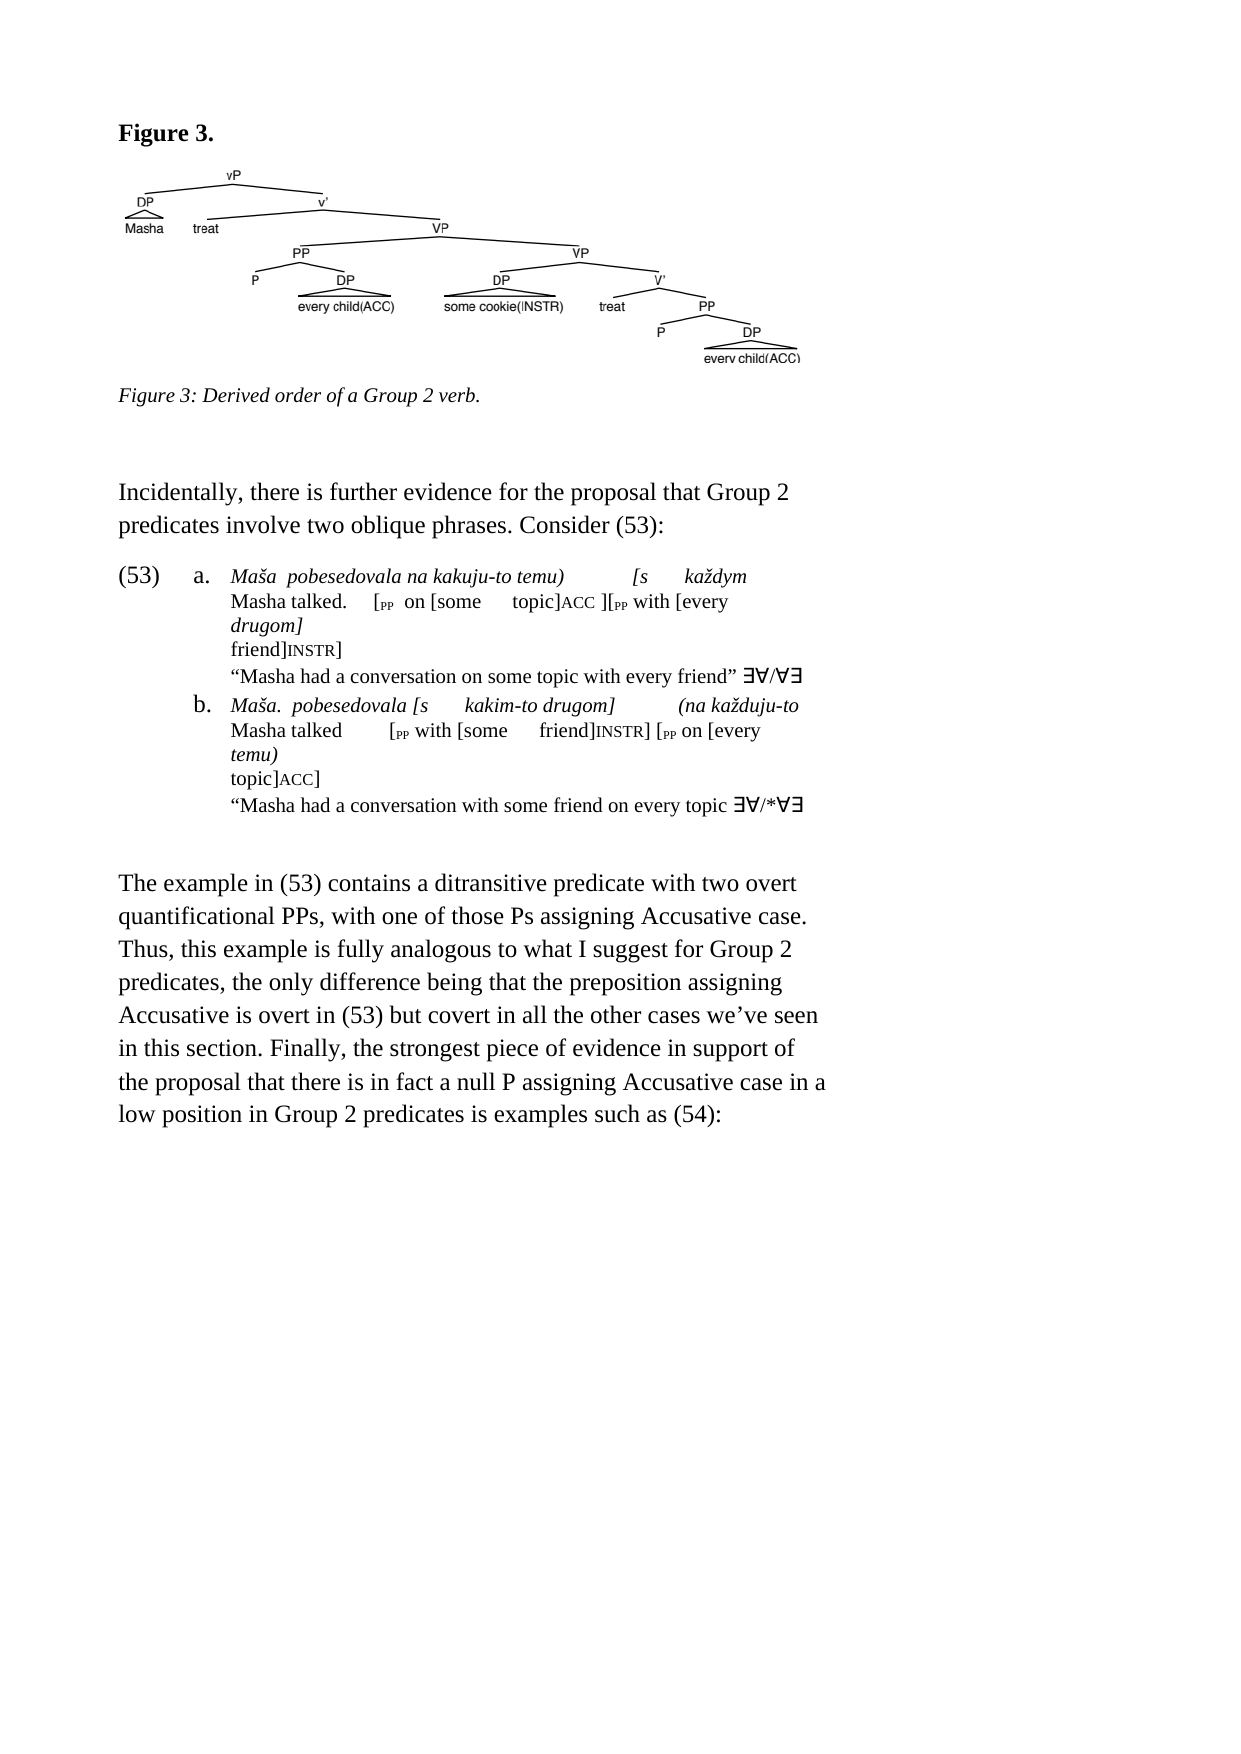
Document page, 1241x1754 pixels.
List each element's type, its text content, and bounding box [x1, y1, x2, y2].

text friend]instr] [118, 637, 827, 661]
text Masha talked [PP with [some friend]instr] [PP on [every [118, 718, 827, 742]
text Figure 3: Derived order of a Group 2 verb. [118, 383, 827, 407]
text drugom] [118, 613, 827, 637]
text “Masha had a conversation with some friend on every topic ∃∀/*∀∃ [118, 790, 827, 819]
text (53) a. Maša pobesedovala na kakuju-to temu) [s každym [118, 560, 827, 589]
text The example in (53) contains a ditransitive predicate with two overt quantificational PPs, with one of those Ps assigning Accusative case. Thus, this example is fully analogous to what I suggest for Group 2 predicates, the only difference being that the preposition assigning Accusative is overt in (53) but covert in all the other cases we’ve seen in this section. Finally, the strongest piece of evidence in support of the proposal that there is in fact a null P assigning Accusative case in a low position in Group 2 predicates is examples such as (54): [118, 868, 827, 1128]
text Masha talked. [PP on [some topic]acc ][PP with [every [118, 589, 827, 613]
text topic]acc] [118, 766, 827, 790]
text b. Maša. pobesedovala [s kakim-to drugom] (na každuju-to [118, 689, 827, 718]
text Incidentally, there is further evidence for the proposal that Group 2 predicates involve two oblique phrases. Consider (53): [118, 477, 827, 539]
text temu) [118, 742, 827, 766]
text Figure 3. [118, 118, 827, 147]
text “Masha had a conversation on some topic with every friend” ∃∀/∀∃ [118, 661, 827, 689]
